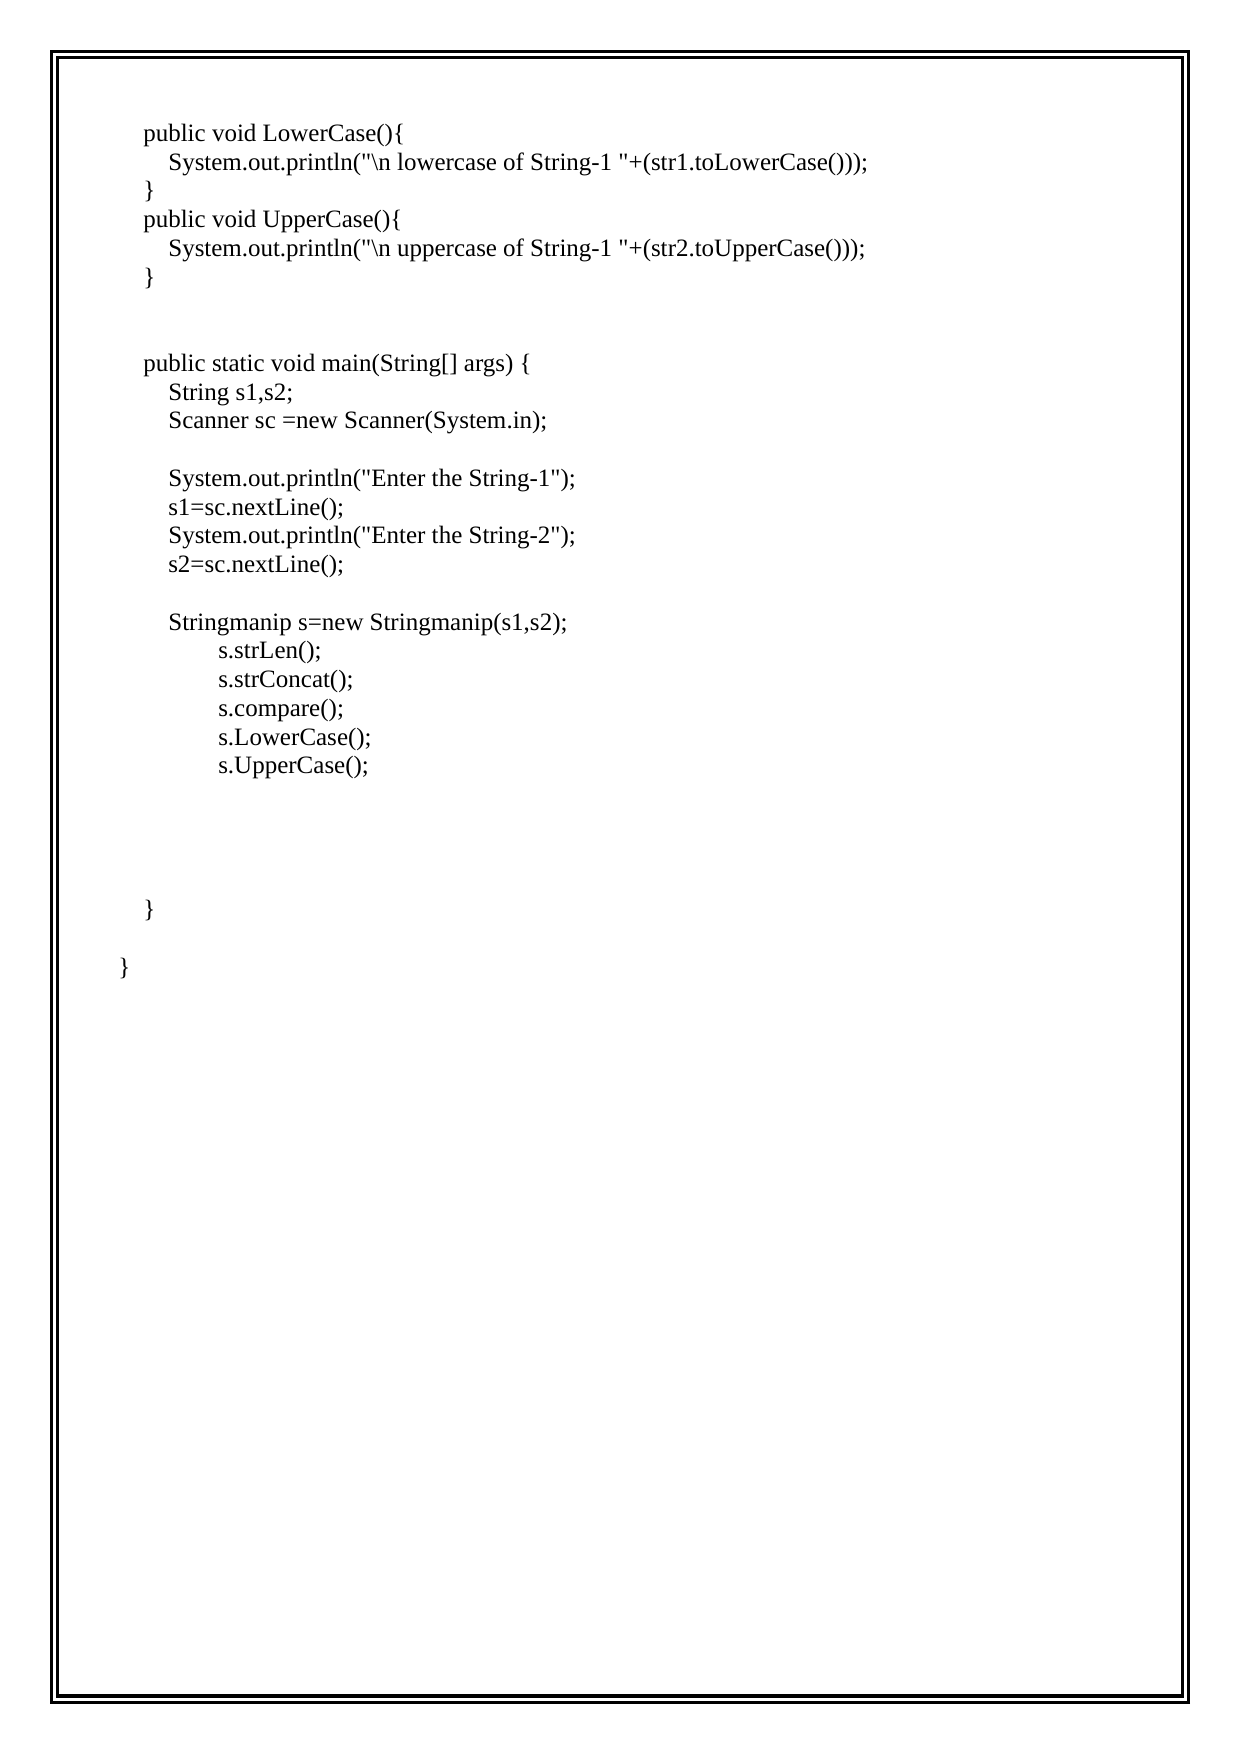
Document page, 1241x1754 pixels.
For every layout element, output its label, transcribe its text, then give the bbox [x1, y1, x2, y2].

text String s1,s2; [118, 377, 1122, 406]
text System.out.println("\n lowercase of String-1 "+(str1.toLowerCase())); [118, 147, 1122, 176]
text s.strLen(); [118, 636, 1122, 664]
text System.out.println("Enter the String-1"); [118, 463, 1122, 492]
text System.out.println("\n uppercase of String-1 "+(str2.toUpperCase())); [118, 233, 1122, 262]
text public void UpperCase(){ [118, 204, 1122, 233]
text public void LowerCase(){ [118, 118, 1122, 147]
text s.UpperCase(); [118, 751, 1122, 779]
text } [118, 262, 1122, 291]
text public static void main(String[] args) { [118, 348, 1122, 377]
text s.LowerCase(); [118, 722, 1122, 751]
text s1=sc.nextLine(); [118, 492, 1122, 521]
text s2=sc.nextLine(); [118, 549, 1122, 578]
text } [118, 894, 1122, 923]
text } [118, 952, 1122, 981]
text System.out.println("Enter the String-2"); [118, 521, 1122, 549]
text Stringmanip s=new Stringmanip(s1,s2); [118, 607, 1122, 636]
text } [118, 176, 1122, 204]
text s.strConcat(); [118, 664, 1122, 693]
text Scanner sc =new Scanner(System.in); [118, 406, 1122, 434]
text s.compare(); [118, 693, 1122, 722]
